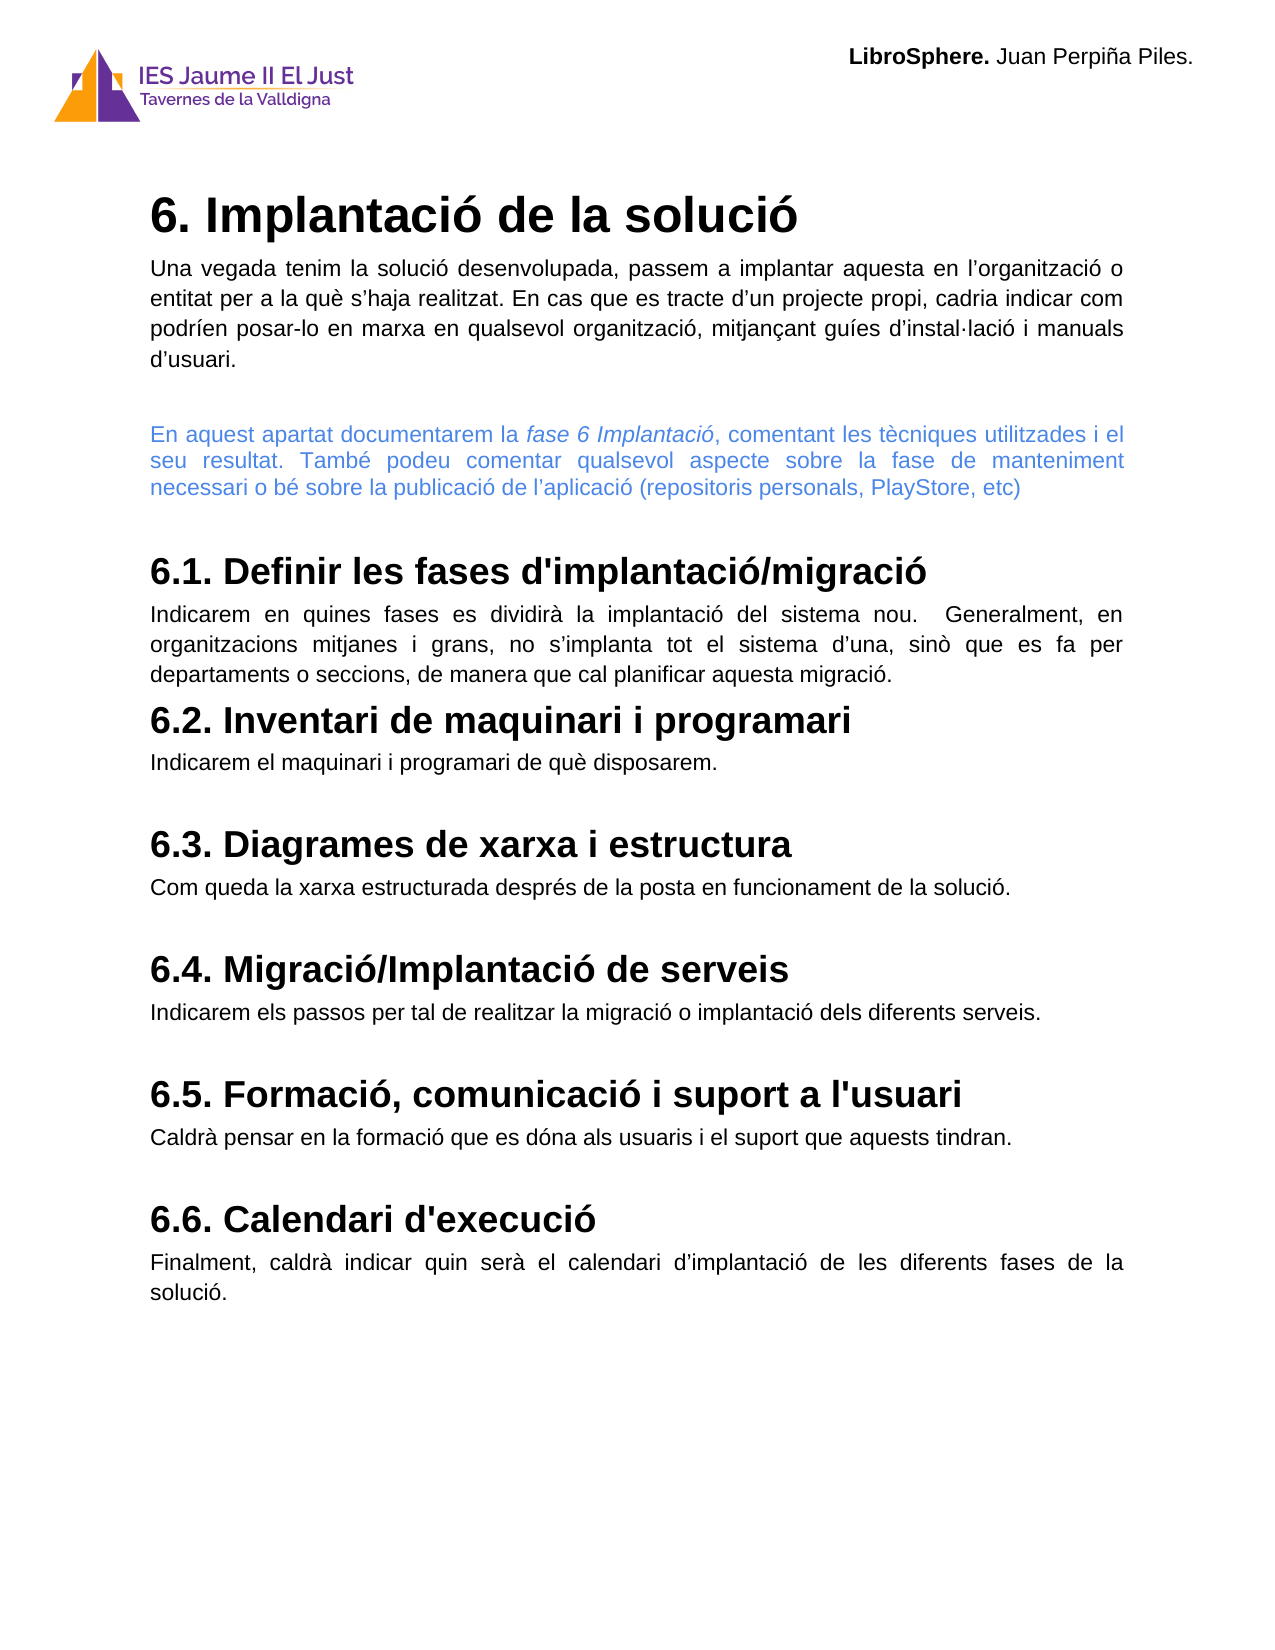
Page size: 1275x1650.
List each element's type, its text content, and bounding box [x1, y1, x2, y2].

text Una vegada tenim la solució desenvolupada, passem a implantar aquesta en l’organització o entitat per a la què s’haja realitzat. En cas que es tracte d’un projecte propi, cadria indicar com podríen posar-lo en marxa en qualsevol organització, mitjançant guíes d’instal·lació i manuals d’usuari. [150, 255, 1124, 372]
picture [50, 42, 354, 129]
subtitle 6.4. Migració/Implantació de serveis [150, 947, 1124, 991]
subtitle En aquest apartat documentarem la fase 6 Implantació, comentant les tècniques utilitzades i el seu resultat. També podeu comentar qualsevol aspecte sobre la fase de manteniment necessari o bé sobre la publicació de l’aplicació (repositoris personals, PlayStore, etc) [150, 421, 1124, 500]
text Caldrà pensar en la formació que es dóna als usuaris i el suport que aquests tindran. [150, 1124, 1124, 1150]
subtitle 6.3. Diagrames de xarxa i estructura [150, 823, 1124, 866]
subtitle 6. Implantació de la solució [150, 185, 1124, 242]
text Finalment, caldrà indicar quin serà el calendari d’implantació de les diferents fases de la solució. [150, 1248, 1124, 1305]
subtitle 6.5. Formació, comunicació i suport a l'usuari [150, 1072, 1124, 1115]
subtitle 6.6. Calendari d'execució [150, 1197, 1124, 1240]
text Com queda la xarxa estructurada després de la posta en funcionament de la solució. [150, 874, 1124, 901]
subtitle 6.2. Inventari de maquinari i programari [150, 698, 1124, 741]
text Indicarem en quines fases es dividirà la implantació del sistema nou. Generalment, en organitzacions mitjanes i grans, no s’implanta tot el sistema d’una, sinò que es fa per departaments o seccions, de manera que cal planificar aquesta migració. [150, 601, 1124, 688]
subtitle 6.1. Definir les fases d'implantació/migració [150, 549, 1124, 592]
text Indicarem el maquinari i programari de què disposarem. [150, 749, 1124, 776]
text Indicarem els passos per tal de realitzar la migració o implantació dels diferents serveis. [150, 999, 1125, 1025]
